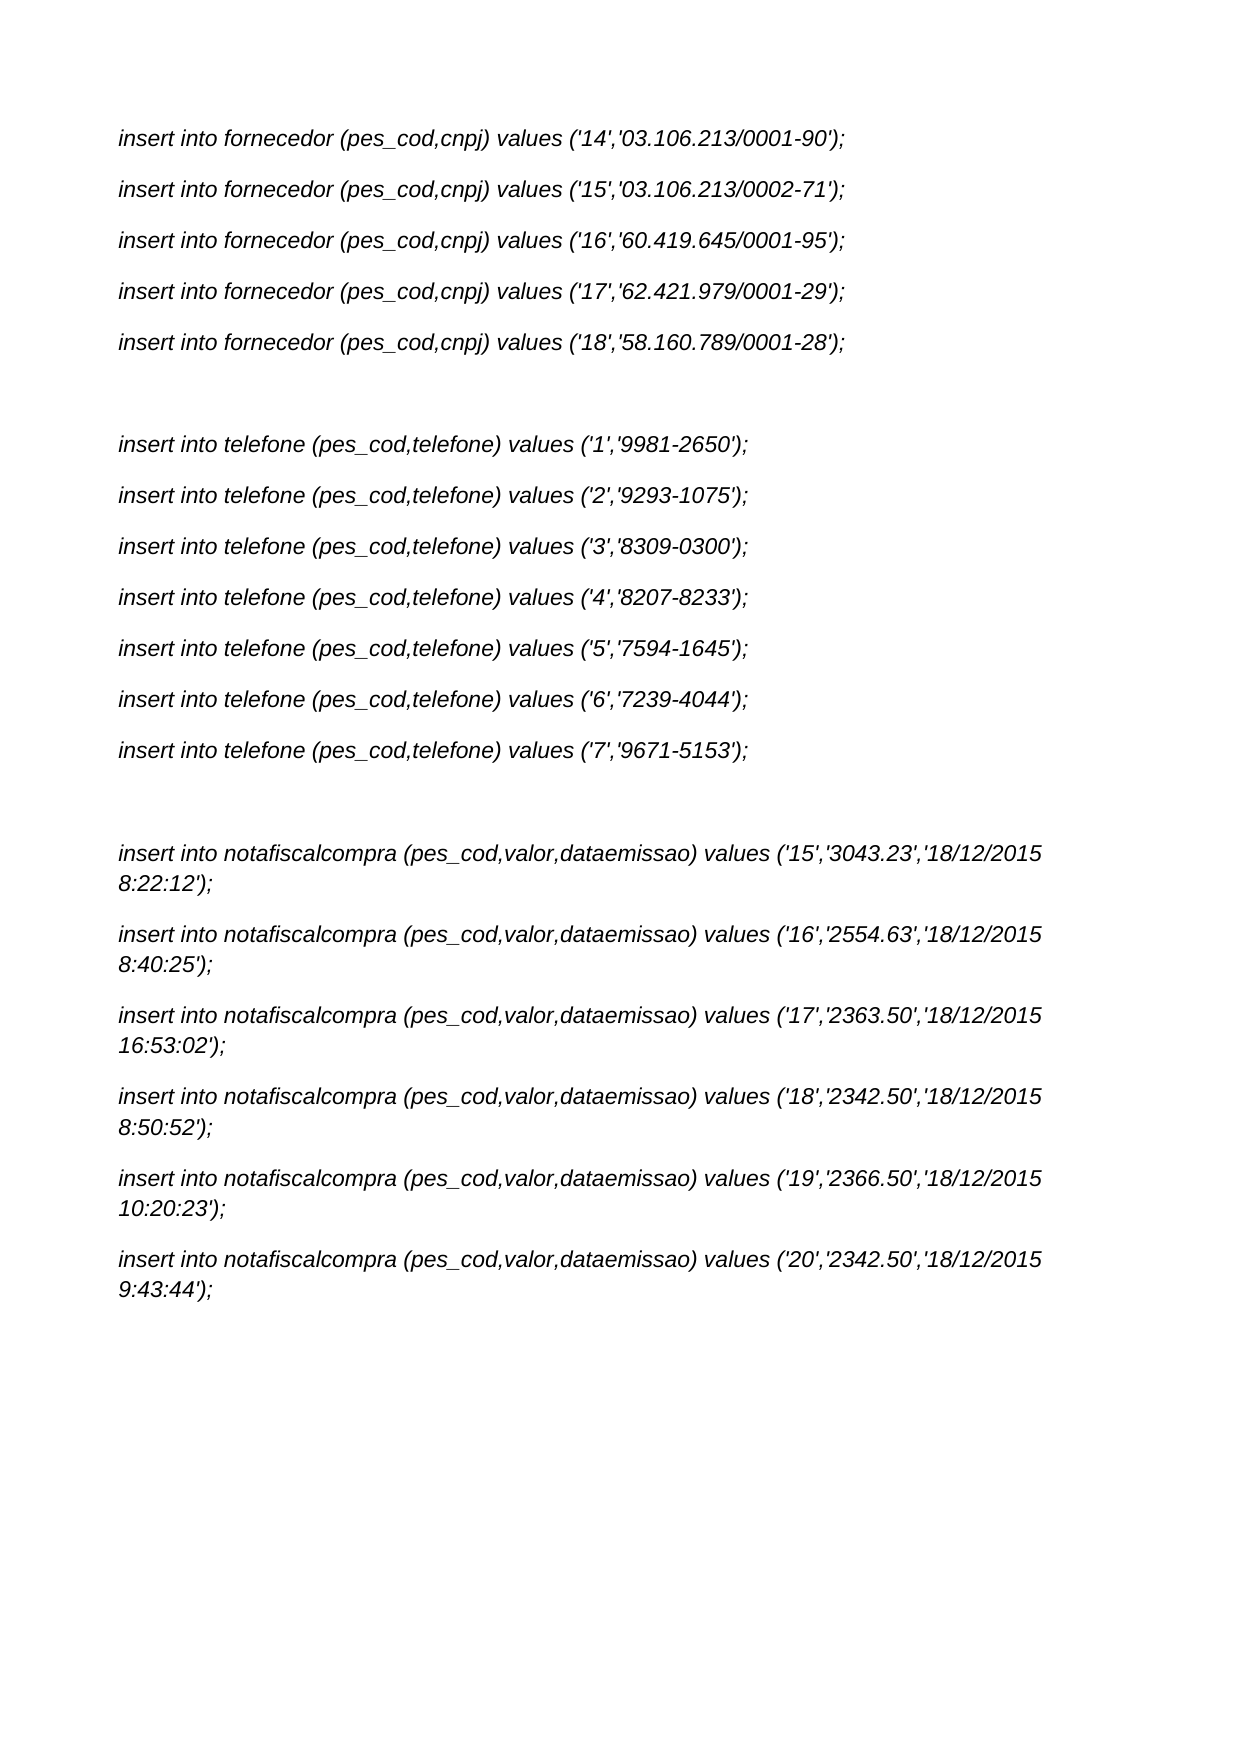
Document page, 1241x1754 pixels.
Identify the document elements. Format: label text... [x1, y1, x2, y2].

text insert into telefone (pes_cod,telefone) values ('7','9671-5153'); [118, 737, 1122, 764]
text insert into fornecedor (pes_cod,cnpj) values ('18','58.160.789/0001-28'); [118, 329, 1122, 355]
text insert into telefone (pes_cod,telefone) values ('2','9293-1075'); [118, 482, 1122, 508]
text insert into telefone (pes_cod,telefone) values ('5','7594-1645'); [118, 635, 1122, 662]
text insert into fornecedor (pes_cod,cnpj) values ('16','60.419.645/0001-95'); [118, 227, 1122, 253]
text insert into notafiscalcompra (pes_cod,valor,dataemissao) values ('16','2554.63','18/12/2015 8:40:25'); [118, 921, 1122, 977]
text insert into telefone (pes_cod,telefone) values ('1','9981-2650'); [118, 431, 1122, 457]
text insert into notafiscalcompra (pes_cod,valor,dataemissao) values ('15','3043.23','18/12/2015 8:22:12'); [118, 839, 1122, 896]
text insert into fornecedor (pes_cod,cnpj) values ('17','62.421.979/0001-29'); [118, 278, 1122, 304]
text insert into telefone (pes_cod,telefone) values ('4','8207-8233'); [118, 584, 1122, 611]
text insert into notafiscalcompra (pes_cod,valor,dataemissao) values ('18','2342.50','18/12/2015 8:50:52'); [118, 1083, 1122, 1140]
text insert into fornecedor (pes_cod,cnpj) values ('14','03.106.213/0001-90'); [118, 125, 1122, 151]
text insert into fornecedor (pes_cod,cnpj) values ('15','03.106.213/0002-71'); [118, 176, 1122, 202]
text insert into notafiscalcompra (pes_cod,valor,dataemissao) values ('20','2342.50','18/12/2015 9:43:44'); [118, 1246, 1122, 1302]
text insert into notafiscalcompra (pes_cod,valor,dataemissao) values ('17','2363.50','18/12/2015 16:53:02'); [118, 1002, 1122, 1058]
text insert into notafiscalcompra (pes_cod,valor,dataemissao) values ('19','2366.50','18/12/2015 10:20:23'); [118, 1164, 1122, 1221]
text insert into telefone (pes_cod,telefone) values ('3','8309-0300'); [118, 533, 1122, 559]
text insert into telefone (pes_cod,telefone) values ('6','7239-4044'); [118, 686, 1122, 713]
